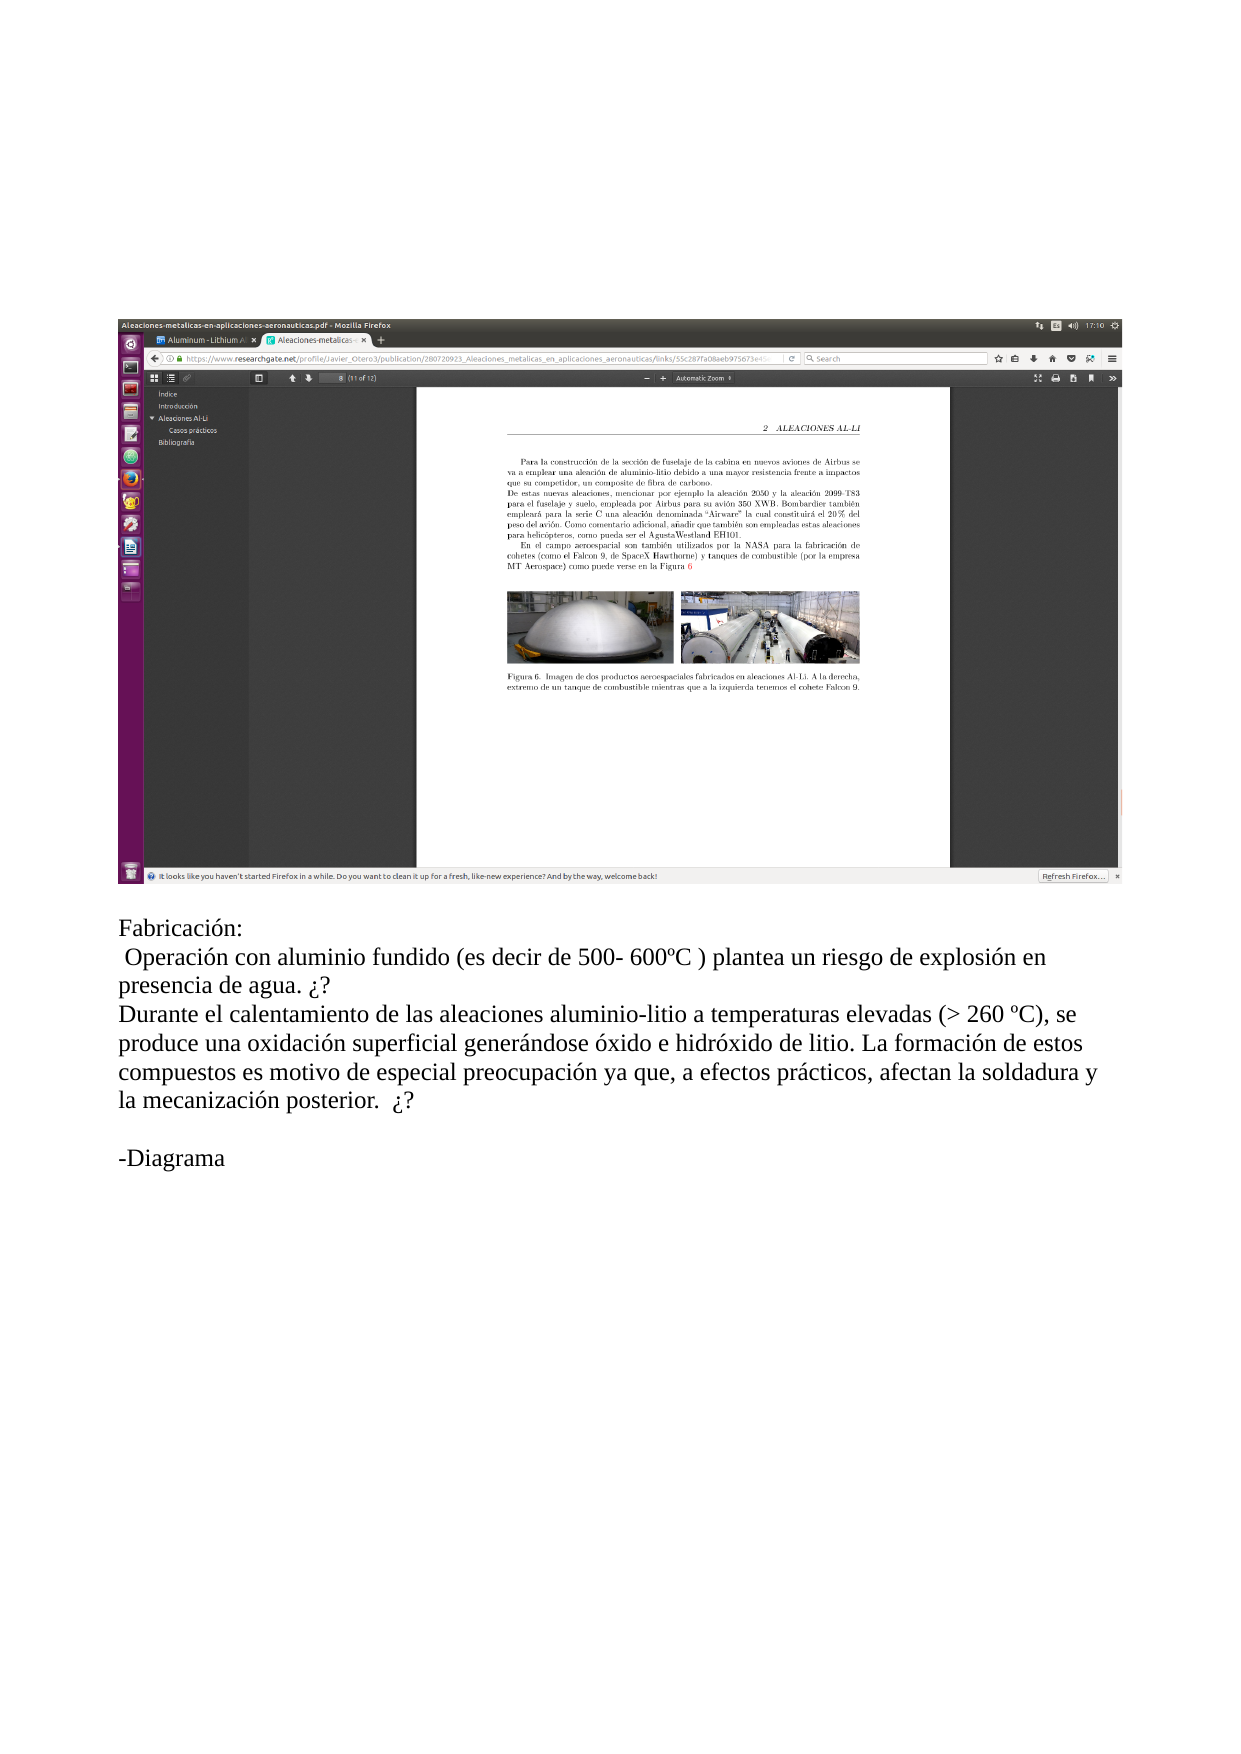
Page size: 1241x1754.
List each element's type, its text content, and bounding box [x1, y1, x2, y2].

text -Diagrama [118, 1143, 1122, 1172]
text Fabricación: [118, 913, 1122, 942]
text Durante el calentamiento de las aleaciones aluminio-litio a temperaturas elevadas (> 260 ºC), se produce una oxidación superficial generándose óxido e hidróxido de litio. La formación de estos compuestos es motivo de especial preocupación ya que, a efectos prácticos, afectan la soldadura y la mecanización posterior. ¿? [118, 999, 1122, 1114]
text Operación con aluminio fundido (es decir de 500- 600ºC ) plantea un riesgo de explosión en presencia de agua. ¿? [118, 942, 1122, 999]
picture [118, 319, 1123, 884]
